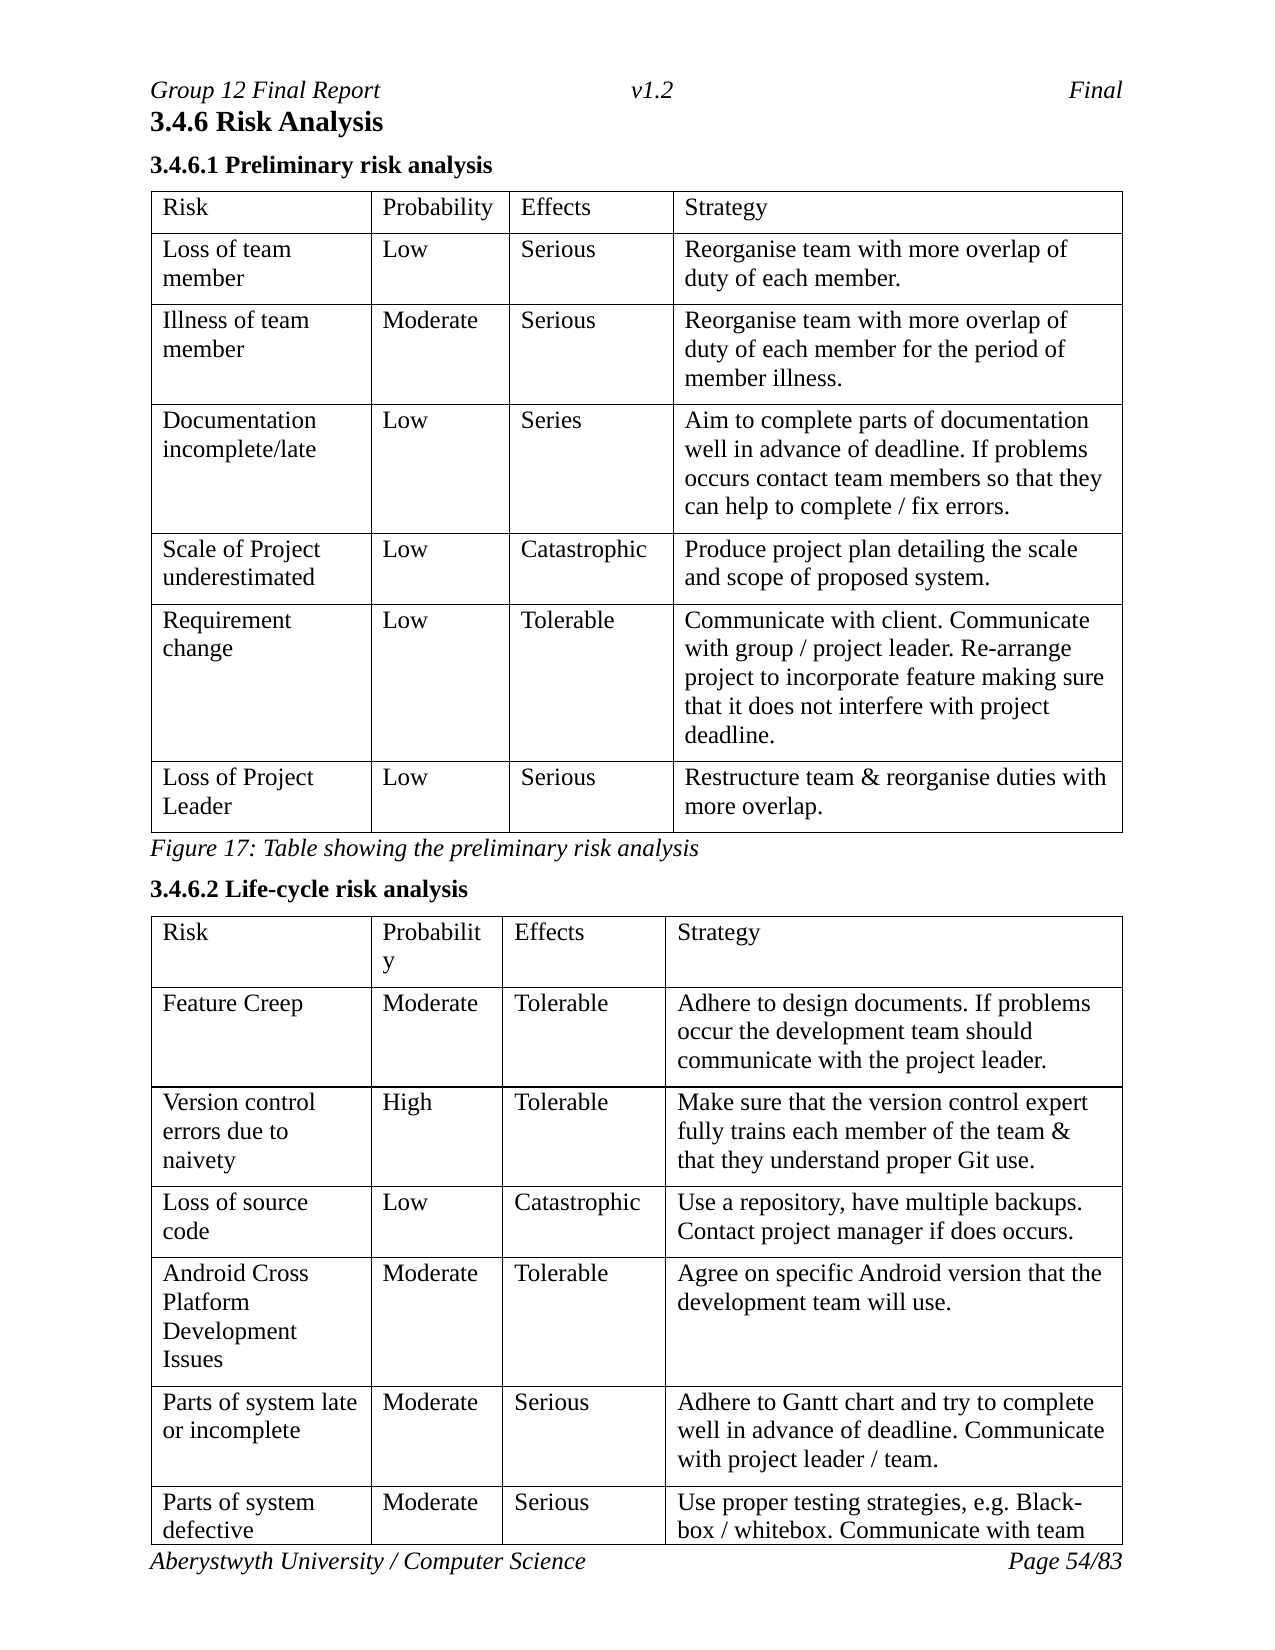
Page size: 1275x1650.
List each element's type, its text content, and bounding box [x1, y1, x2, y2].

table_cell Catastrophic [510, 534, 673, 604]
table_cell Use a repository, have multiple backups. Contact project manager if does occurs. [666, 1187, 1122, 1257]
table_cell Moderate [372, 1487, 502, 1544]
table_header Probability [372, 192, 509, 233]
table_cell Produce project plan detailing the scale and scope of proposed system. [674, 534, 1122, 604]
table_cell Moderate [372, 1258, 502, 1386]
text 3.4.6.1 Preliminary risk analysis [150, 150, 1125, 178]
table_cell Low [372, 234, 509, 304]
table_cell Tolerable [503, 1258, 665, 1386]
table_header Strategy [674, 192, 1122, 233]
table_cell Tolerable [503, 988, 665, 1086]
table_cell Tolerable [503, 1088, 665, 1186]
table_cell Moderate [372, 1387, 502, 1486]
table_cell Use proper testing strategies, e.g. Black-box / whitebox. Communicate with team [666, 1487, 1122, 1544]
table_cell Restructure team & reorganise duties with more overlap. [674, 762, 1122, 832]
table_cell Low [372, 762, 509, 832]
table_cell Catastrophic [503, 1187, 665, 1257]
table_cell Version control errors due to naivety [152, 1088, 371, 1186]
table_header Strategy [666, 917, 1122, 987]
table_cell Loss of Project Leader [152, 762, 371, 832]
table_cell Serious [510, 762, 673, 832]
table_cell Parts of system defective [152, 1487, 371, 1544]
table_header Effects [510, 192, 673, 233]
table_cell Make sure that the version control expert fully trains each member of the team & that they understand proper Git use. [666, 1088, 1122, 1186]
table_cell Serious [503, 1387, 665, 1486]
table_cell Low [372, 405, 509, 533]
table_cell Adhere to Gantt chart and try to complete well in advance of deadline. Communicate with project leader / team. [666, 1387, 1122, 1486]
table_cell Communicate with client. Communicate with group / project leader. Re-arrange project to incorporate feature making sure that it does not interfere with project deadline. [674, 605, 1122, 761]
table_cell Scale of Project underestimated [152, 534, 371, 604]
table_cell Serious [510, 305, 673, 404]
table_cell Moderate [372, 988, 502, 1086]
text Figure 17: Table showing the preliminary risk analysis [150, 833, 1125, 862]
table_cell Low [372, 534, 509, 604]
table_cell Agree on specific Android version that the development team will use. [666, 1258, 1122, 1386]
table_header Probability [372, 917, 502, 987]
table_cell Parts of system late or incomplete [152, 1387, 371, 1486]
table_cell Documentation incomplete/late [152, 405, 371, 533]
subtitle 3.4.6 Risk Analysis [150, 104, 1125, 137]
table_cell Aim to complete parts of documentation well in advance of deadline. If problems occurs contact team members so that they can help to complete / fix errors. [674, 405, 1122, 533]
table_header Risk [152, 192, 371, 233]
table_cell Android Cross Platform Development Issues [152, 1258, 371, 1386]
table_cell Serious [503, 1487, 665, 1544]
text 3.4.6.2 Life-cycle risk analysis [150, 874, 1125, 903]
table_cell Low [372, 1187, 502, 1257]
table_cell Reorganise team with more overlap of duty of each member. [674, 234, 1122, 304]
table_cell Loss of team member [152, 234, 371, 304]
table_cell Low [372, 605, 509, 761]
table_cell Moderate [372, 305, 509, 404]
table_cell Adhere to design documents. If problems occur the development team should communicate with the project leader. [666, 988, 1122, 1086]
table_cell Illness of team member [152, 305, 371, 404]
table_cell High [372, 1088, 502, 1186]
table_cell Tolerable [510, 605, 673, 761]
table_cell Reorganise team with more overlap of duty of each member for the period of member illness. [674, 305, 1122, 404]
table_cell Series [510, 405, 673, 533]
table_cell Loss of source code [152, 1187, 371, 1257]
table_header Risk [152, 917, 371, 987]
table_header Effects [503, 917, 665, 987]
table_cell Serious [510, 234, 673, 304]
table_cell Feature Creep [152, 988, 371, 1086]
table_cell Requirement change [152, 605, 371, 761]
